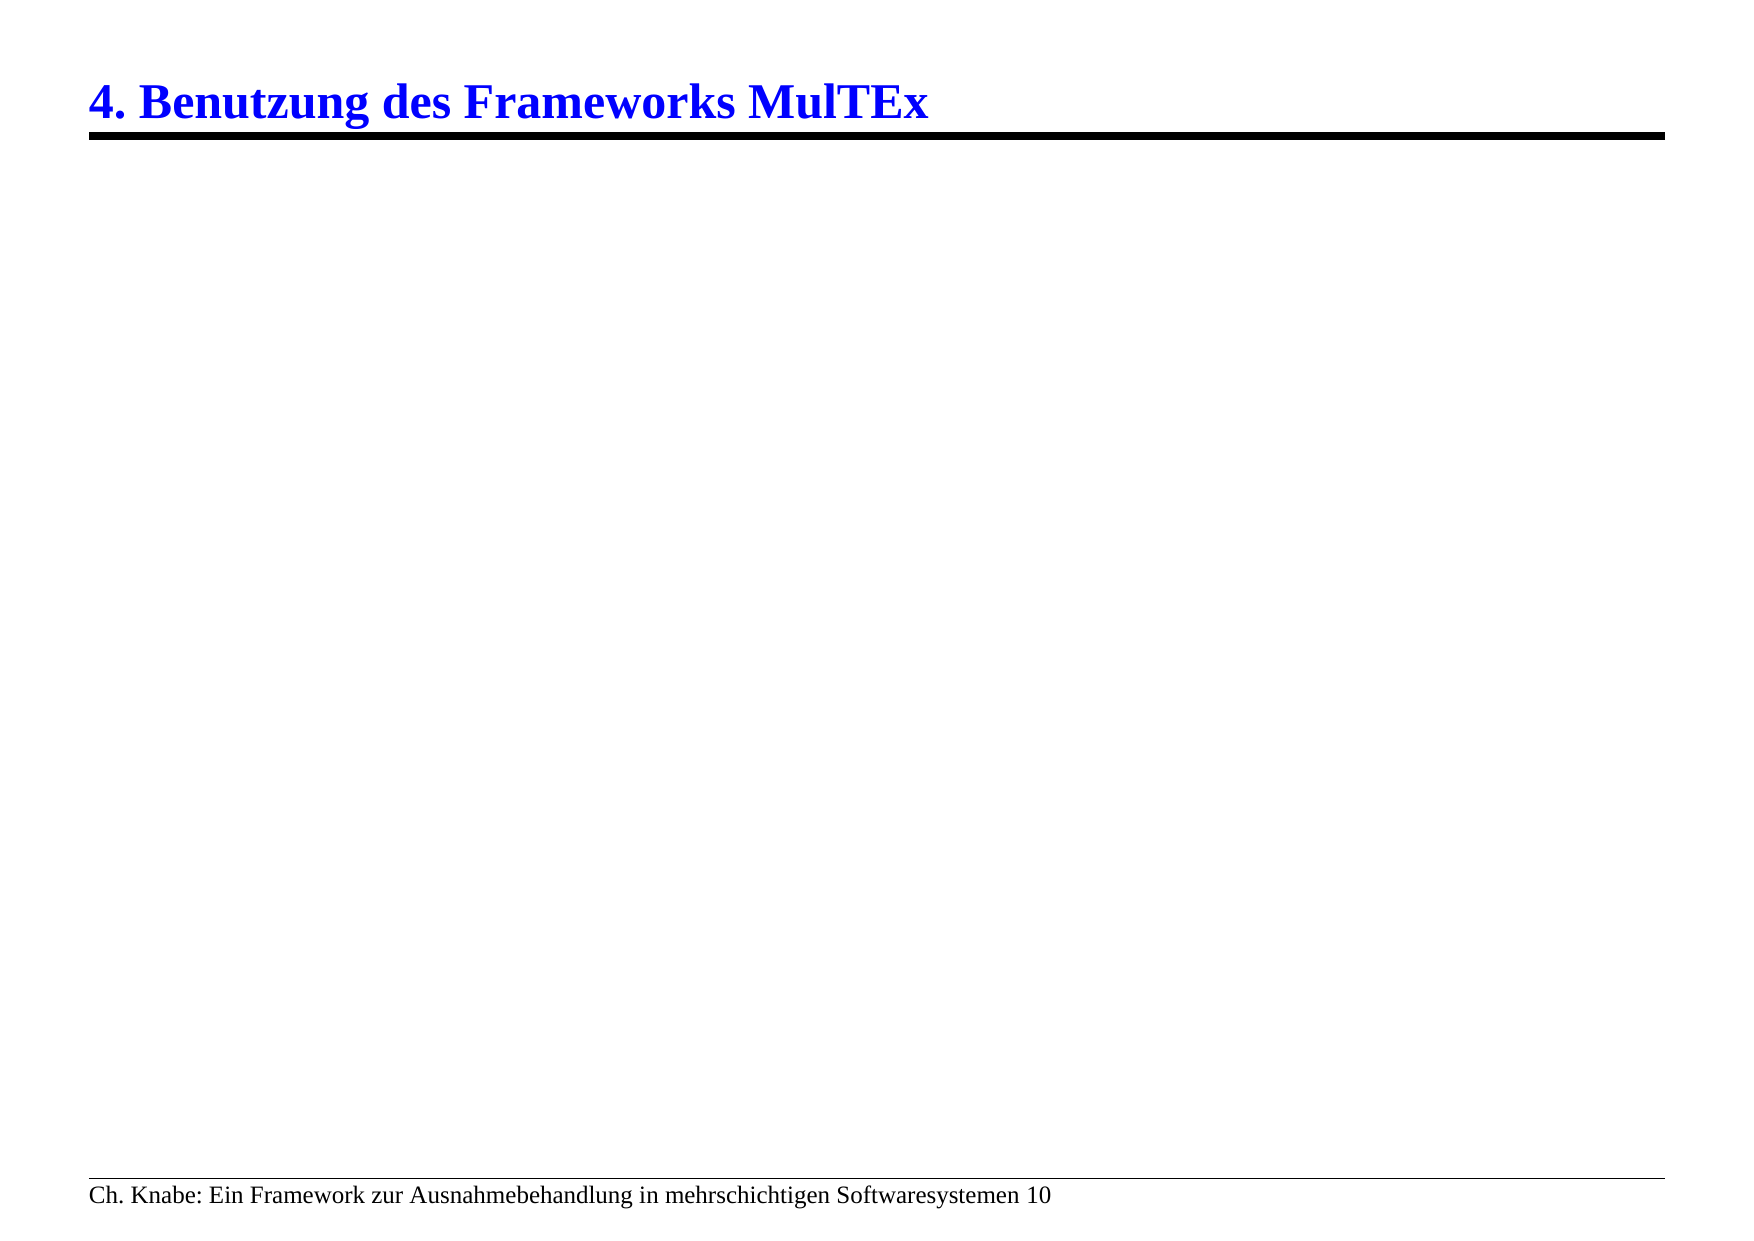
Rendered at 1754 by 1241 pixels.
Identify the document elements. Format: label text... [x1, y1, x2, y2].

text 4. Benutzung des Frameworks MulTEx [89, 74, 1665, 132]
